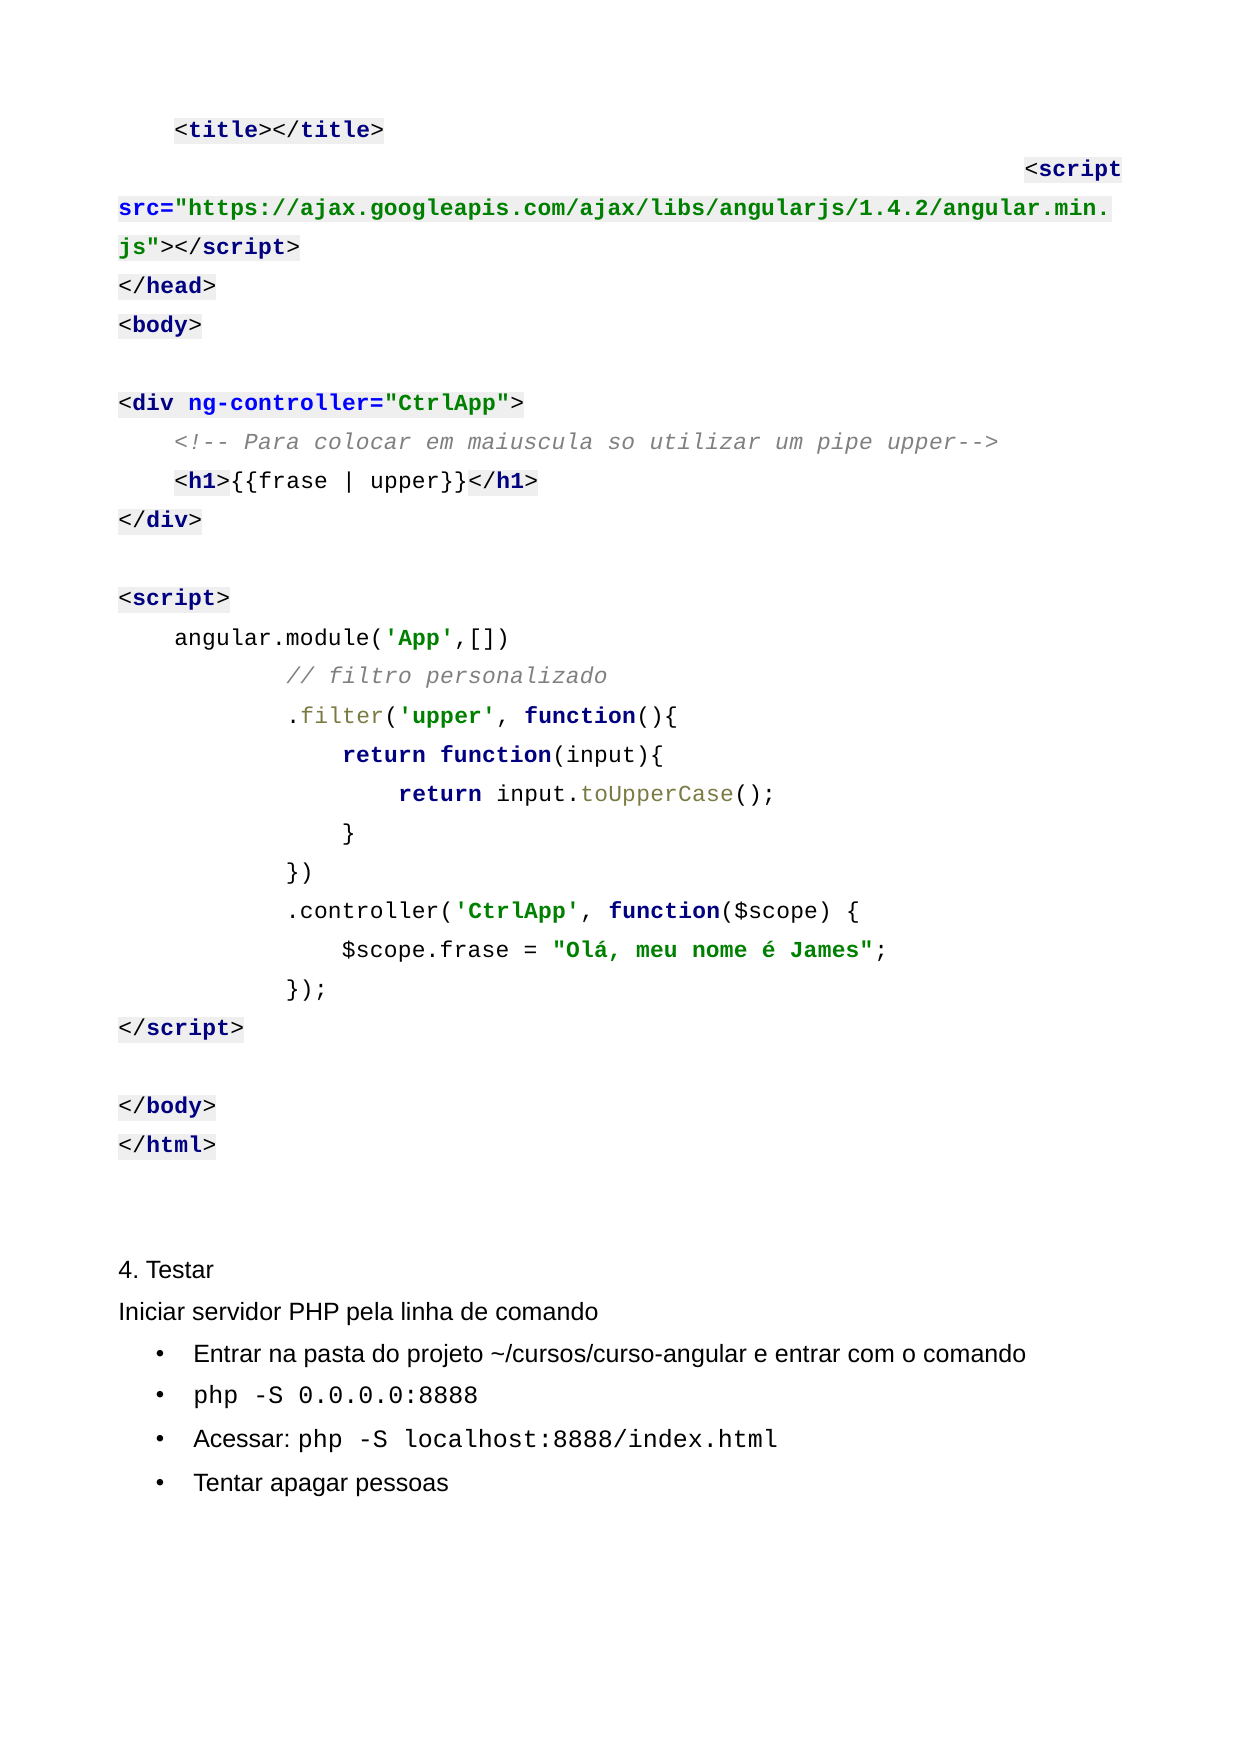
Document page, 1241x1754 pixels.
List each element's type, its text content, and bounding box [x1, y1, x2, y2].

text Iniciar servidor PHP pela linha de comando [118, 1298, 1122, 1326]
list php -S 0.0.0.0:8888 [156, 1382, 1122, 1411]
list Acessar: php -S localhost:8888/index.html [156, 1425, 1122, 1455]
list Entrar na pasta do projeto ~/cursos/curso-angular e entrar com o comando [156, 1340, 1122, 1368]
text <title></title> <script src="https://ajax.googleapis.com/ajax/libs/angularjs/1.4.2/angular.min.js"></script> </head> <body> <div ng-controller="CtrlApp"> <!-- Para colocar em maiuscula so utilizar um pipe upper--> <h1>{{frase | upper}}</h1> </div> <script> angular.module('App',[]) // filtro personalizado .filter('upper', function(){ return function(input){ return input.toUpperCase(); } }) .controller('CtrlApp', function($scope) { $scope.frase = "Olá, meu nome é James"; }); </script> </body> </html> [118, 118, 1122, 1160]
list Tentar apagar pessoas [156, 1469, 1122, 1497]
text 4. Testar [118, 1256, 1122, 1284]
